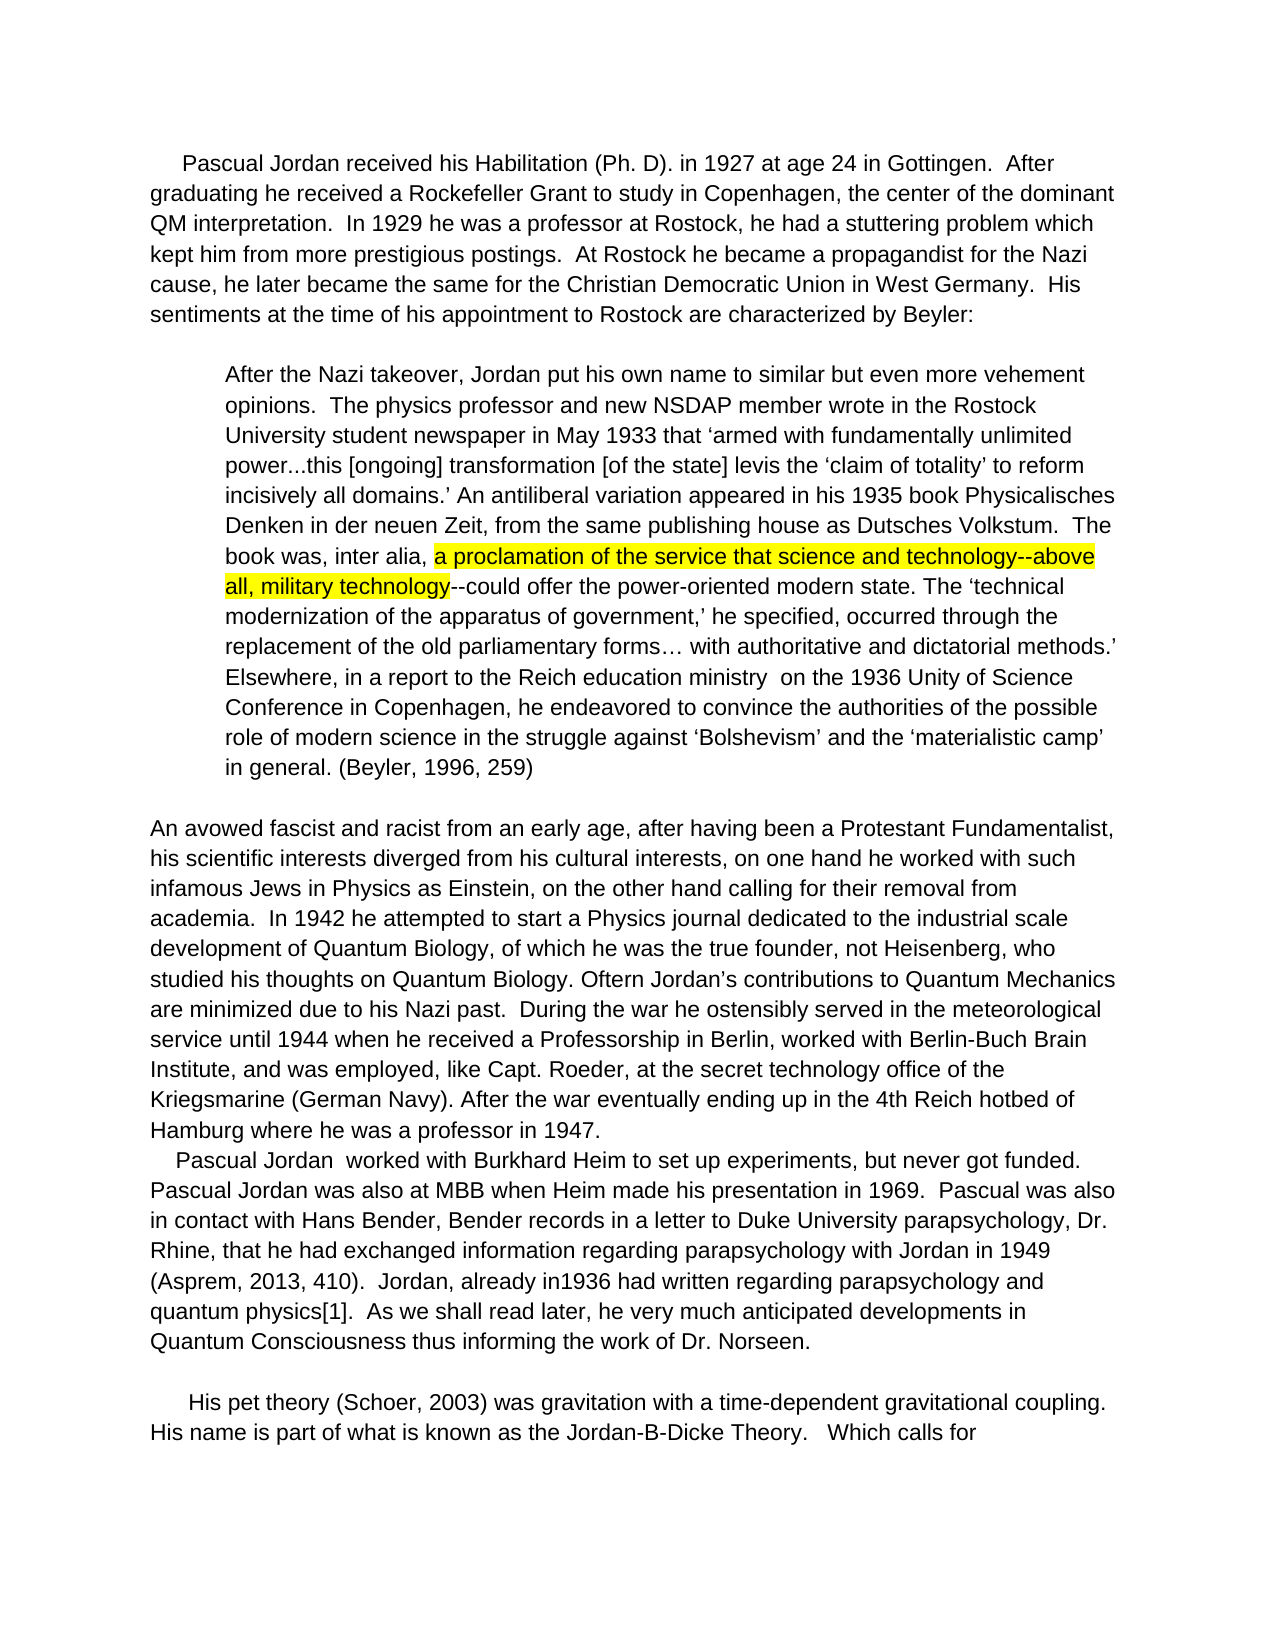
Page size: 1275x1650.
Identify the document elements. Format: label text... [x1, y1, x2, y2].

text His pet theory (Schoer, 2003) was gravitation with a time-dependent gravitational coupling. His name is part of what is known as the Jordan-B-Dicke Theory. Which calls for [150, 1388, 1125, 1445]
text Pascual Jordan received his Habilitation (Ph. D). in 1927 at age 24 in Gottingen. After graduating he received a Rockefeller Grant to study in Copenhagen, the center of the dominant QM interpretation. In 1929 he was a professor at Rostock, he had a stuttering problem which kept him from more prestigious postings. At Rostock he became a propagandist for the Nazi cause, he later became the same for the Christian Democratic Union in West Germany. His sentiments at the time of his appointment to Rostock are characterized by Beyler: [150, 150, 1125, 327]
text An avowed fascist and racist from an early age, after having been a Protestant Fundamentalist, his scientific interests diverged from his cultural interests, on one hand he worked with such infamous Jews in Physics as Einstein, on the other hand calling for their removal from academia. In 1942 he attempted to start a Physics journal dedicated to the industrial scale development of Quantum Biology, of which he was the true founder, not Heisenberg, who studied his thoughts on Quantum Biology. Oftern Jordan’s contributions to Quantum Mechanics are minimized due to his Nazi past. During the war he ostensibly served in the meteorological service until 1944 when he received a Professorship in Berlin, worked with Berlin-Buch Brain Institute, and was employed, like Capt. Roeder, at the secret technology office of the Kriegsmarine (German Navy). After the war eventually ending up in the 4th Reich hotbed of Hamburg where he was a professor in 1947. [150, 814, 1125, 1143]
text After the Nazi takeover, Jordan put his own name to similar but even more vehement opinions. The physics professor and new NSDAP member wrote in the Rostock University student newspaper in May 1933 that ‘armed with fundamentally unlimited power...this [ongoing] transformation [of the state] levis the ‘claim of totality’ to reform incisively all domains.’ An antiliberal variation appeared in his 1935 book Physicalisches Denken in der neuen Zeit, from the same publishing house as Dutsches Volkstum. The book was, inter alia, a proclamation of the service that science and technology--above all, military technology--could offer the power-oriented modern state. The ‘technical modernization of the apparatus of government,’ he specified, occurred through the replacement of the old parliamentary forms… with authoritative and dictatorial methods.’ Elsewhere, in a report to the Reich education ministry on the 1936 Unity of Science Conference in Copenhagen, he endeavored to convince the authorities of the possible role of modern science in the struggle against ‘Bolshevism’ and the ‘materialistic camp’ in general. (Beyler, 1996, 259) [225, 361, 1125, 781]
text Pascual Jordan worked with Burkhard Heim to set up experiments, but never got funded. Pascual Jordan was also at MBB when Heim made his presentation in 1969. Pascual was also in contact with Hans Bender, Bender records in a letter to Duke University parapsychology, Dr. Rhine, that he had exchanged information regarding parapsychology with Jordan in 1949 (Asprem, 2013, 410). Jordan, already in1936 had written regarding parapsychology and quantum physics[1]. As we shall read later, he very much anticipated developments in Quantum Consciousness thus informing the work of Dr. Norseen. [150, 1147, 1125, 1354]
